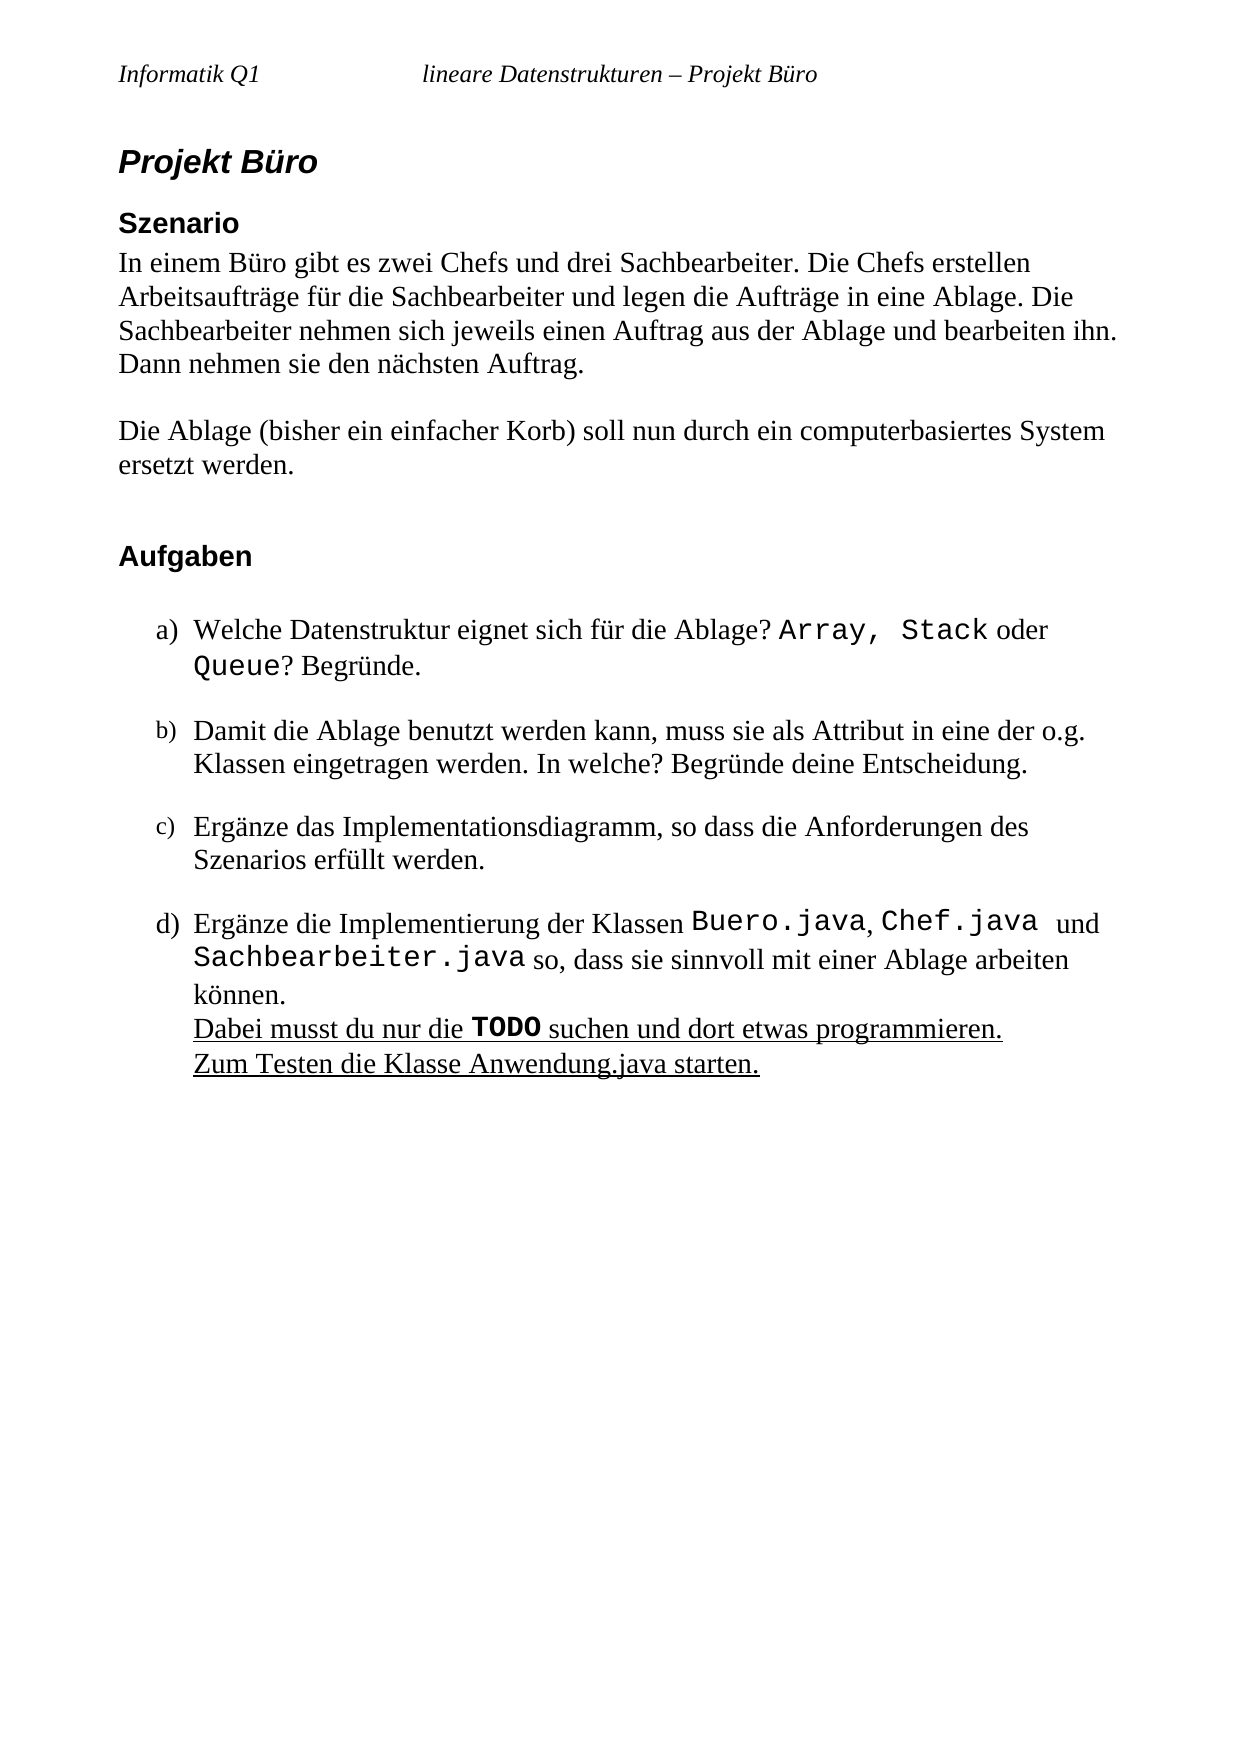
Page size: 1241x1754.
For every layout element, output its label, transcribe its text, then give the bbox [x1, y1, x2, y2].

text In einem Büro gibt es zwei Chefs und drei Sachbearbeiter. Die Chefs erstellen Arbeitsaufträge für die Sachbearbeiter und legen die Aufträge in eine Ablage. Die Sachbearbeiter nehmen sich jeweils einen Auftrag aus der Ablage und bearbeiten ihn. Dann nehmen sie den nächsten Auftrag. [118, 246, 1122, 380]
list Zum Testen die Klasse Anwendung.java starten. [156, 1046, 1122, 1080]
text Die Ablage (bisher ein einfacher Korb) soll nun durch ein computerbasiertes System ersetzt werden. [118, 413, 1122, 480]
subtitle Aufgaben [118, 539, 1122, 606]
list Damit die Ablage benutzt werden kann, muss sie als Attribut in eine der o.g. Klassen eingetragen werden. In welche? Begründe deine Entscheidung. [156, 713, 1122, 809]
list Welche Datenstruktur eignet sich für die Ablage? Array, Stack oder Queue? Begründe. [156, 612, 1122, 713]
subtitle Projekt Büro [118, 142, 1122, 181]
list Ergänze das Implementationsdiagramm, so dass die Anforderungen des Szenarios erfüllt werden. [156, 809, 1122, 905]
list Ergänze die Implementierung der Klassen Buero.java, Chef.java und Sachbearbeiter.java so, dass sie sinnvoll mit einer Ablage arbeiten können. Dabei musst du nur die TODO suchen und dort etwas programmieren. [156, 905, 1122, 1046]
subtitle Szenario [118, 206, 1122, 239]
